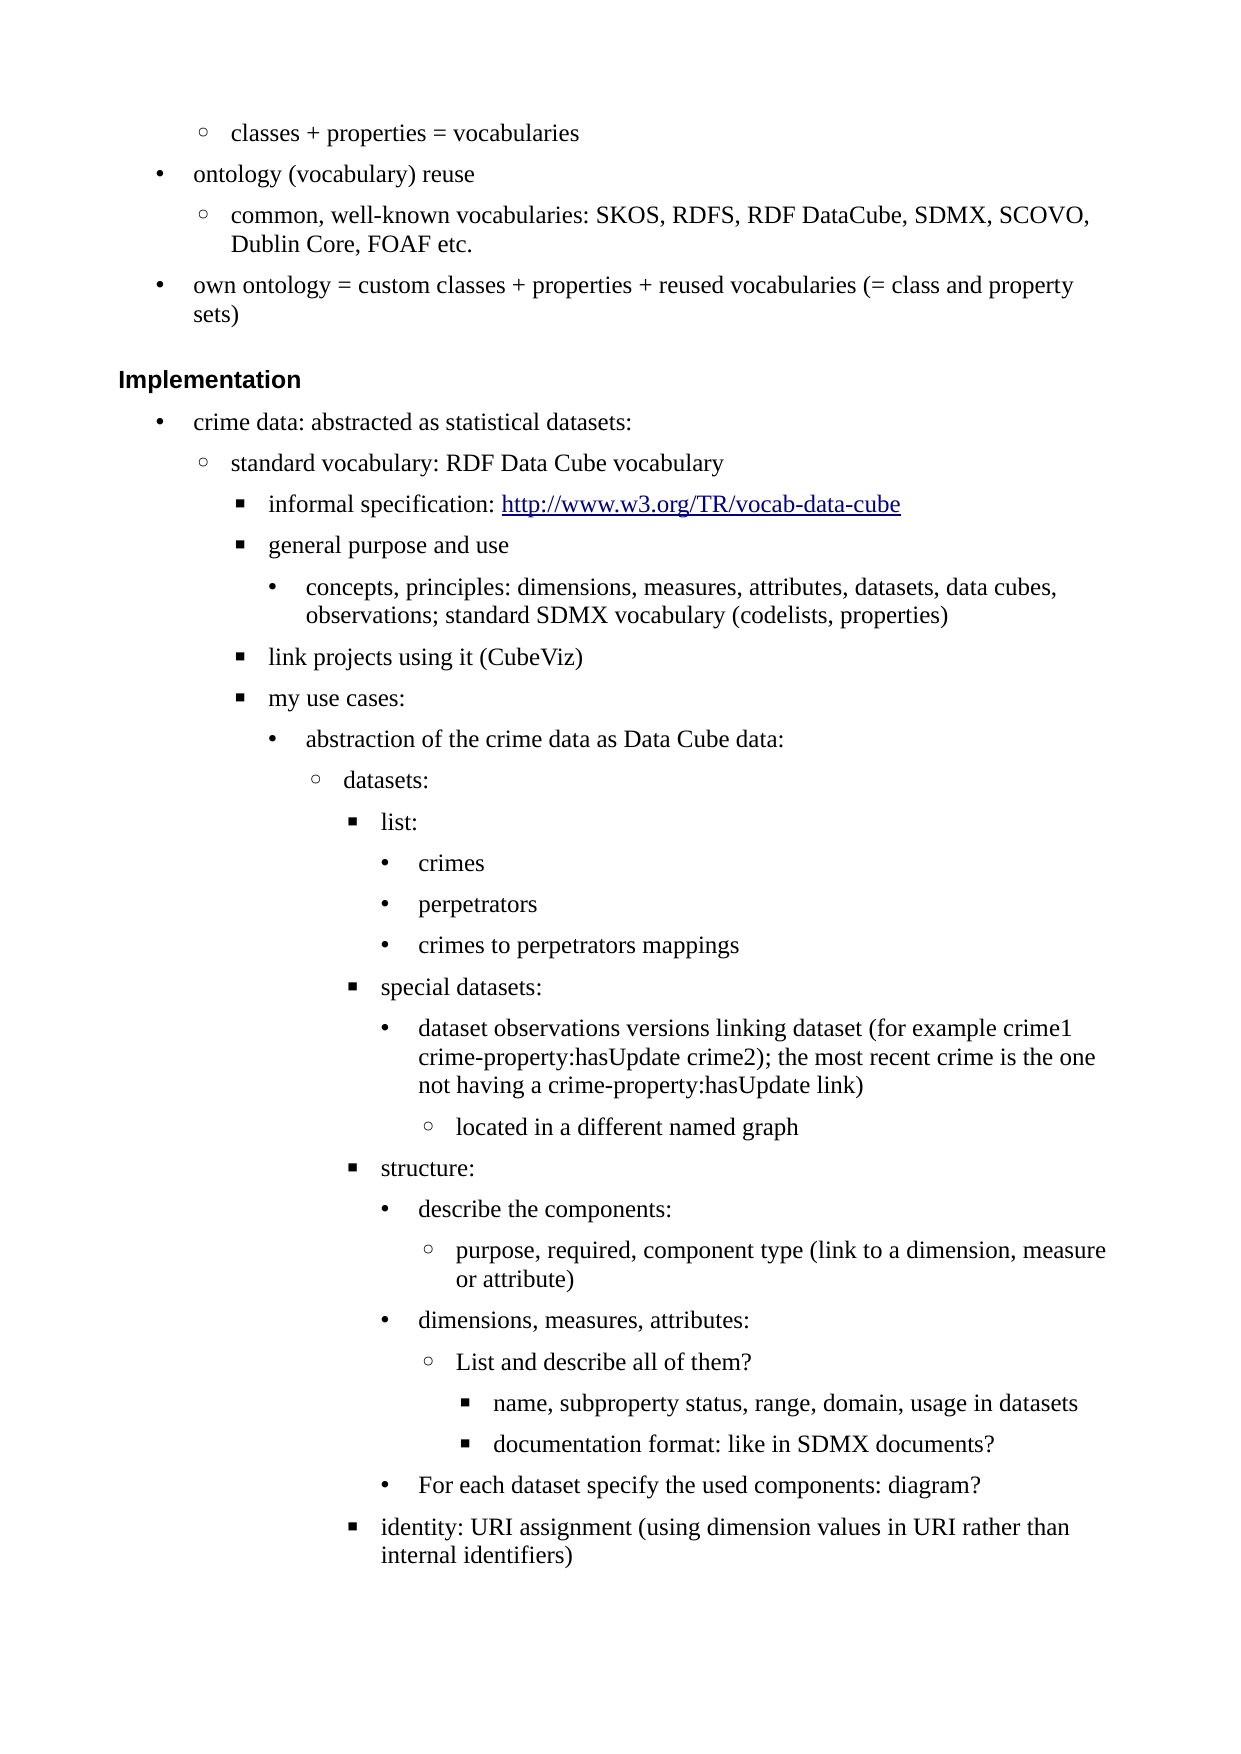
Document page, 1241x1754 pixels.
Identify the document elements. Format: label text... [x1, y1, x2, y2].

list list: [343, 807, 1122, 835]
list datasets: [306, 765, 1122, 794]
list dataset observations versions linking dataset (for example crime1 crime-property:hasUpdate crime2); the most recent crime is the one not having a crime-property:hasUpdate link) [381, 1013, 1122, 1099]
list special datasets: [343, 972, 1122, 1000]
subtitle Implementation [118, 366, 1122, 394]
list crimes to perpetrators mappings [381, 930, 1122, 959]
list crime data: abstracted as statistical datasets: [156, 407, 1122, 435]
list purpose, required, component type (link to a dimension, measure or attribute) [418, 1235, 1122, 1293]
list classes + properties = vocabularies [193, 118, 1122, 147]
list concepts, principles: dimensions, measures, attributes, datasets, data cubes, observations; standard SDMX vocabulary (codelists, properties) [268, 572, 1122, 629]
list my use cases: [231, 683, 1122, 712]
list link projects using it (CubeViz) [231, 642, 1122, 670]
list structure: [343, 1153, 1122, 1182]
list common, well-known vocabularies: SKOS, RDFS, RDF DataCube, SDMX, SCOVO, Dublin Core, FOAF etc. [193, 201, 1122, 258]
list general purpose and use [231, 530, 1122, 559]
list identity: URI assignment (using dimension values in URI rather than internal identifiers) [343, 1512, 1122, 1569]
list List and describe all of them? [418, 1347, 1122, 1375]
list perpetrators [381, 889, 1122, 918]
list dimensions, measures, attributes: [381, 1305, 1122, 1334]
list For each dataset specify the used components: diagram? [381, 1470, 1122, 1499]
list standard vocabulary: RDF Data Cube vocabulary [193, 448, 1122, 477]
list located in a different named graph [418, 1112, 1122, 1140]
list informal specification: http://www.w3.org/TR/vocab-data-cube [231, 489, 1122, 518]
list name, subproperty status, range, domain, usage in datasets [456, 1388, 1122, 1417]
list documentation format: like in SDMX documents? [456, 1429, 1122, 1458]
list abstraction of the crime data as Data Cube data: [268, 724, 1122, 753]
list crimes [381, 848, 1122, 877]
list own ontology = custom classes + properties + reused vocabularies (= class and property sets) [156, 271, 1122, 328]
list ontology (vocabulary) reuse [156, 159, 1122, 188]
list describe the components: [381, 1194, 1122, 1223]
